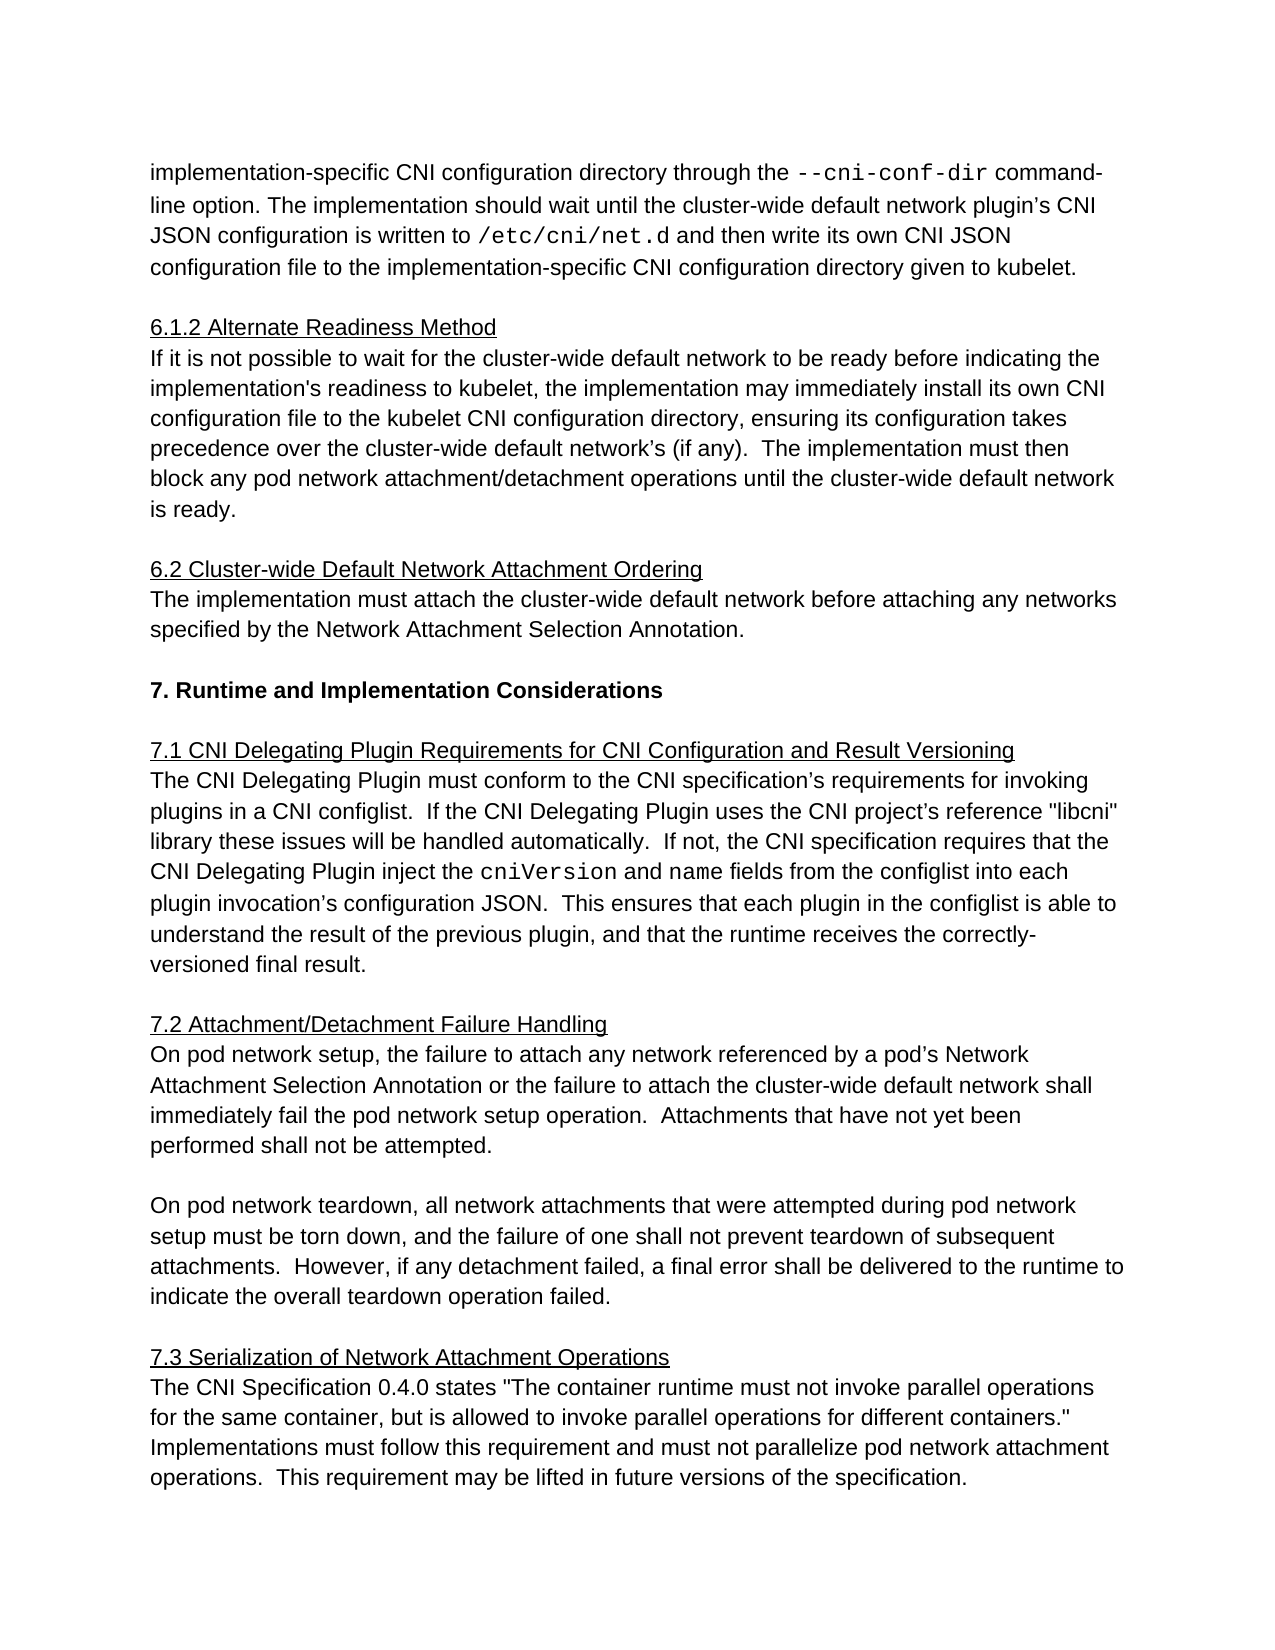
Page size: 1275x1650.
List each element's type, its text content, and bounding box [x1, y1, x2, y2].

text 7.3 Serialization of Network Attachment Operations [150, 1343, 1125, 1370]
text 7. Runtime and Implementation Considerations [150, 677, 1125, 703]
text 6.1.2 Alternate Readiness Method [150, 314, 1125, 341]
text If it is not possible to wait for the cluster-wide default network to be ready before indicating the implementation's readiness to kubelet, the implementation may immediately install its own CNI configuration file to the kubelet CNI configuration directory, ensuring its configuration takes precedence over the cluster-wide default network’s (if any). The implementation must then block any pod network attachment/detachment operations until the cluster-wide default network is ready. [150, 344, 1125, 522]
text On pod network setup, the failure to attach any network referenced by a pod’s Network Attachment Selection Annotation or the failure to attach the cluster-wide default network shall immediately fail the pod network setup operation. Attachments that have not yet been performed shall not be attempted. [150, 1041, 1125, 1158]
text implementation-specific CNI configuration directory through the --cni-conf-dir command-line option. The implementation should wait until the cluster-wide default network plugin’s CNI JSON configuration is written to /etc/cni/net.d and then write its own CNI JSON configuration file to the implementation-specific CNI configuration directory given to kubelet. [150, 159, 1125, 280]
text On pod network teardown, all network attachments that were attempted during pod network setup must be torn down, and the failure of one shall not prevent teardown of subsequent attachments. However, if any detachment failed, a final error shall be delivered to the runtime to indicate the overall teardown operation failed. [150, 1192, 1125, 1309]
text 6.2 Cluster-wide Default Network Attachment Ordering [150, 556, 1125, 582]
text The implementation must attach the cluster-wide default network before attaching any networks specified by the Network Attachment Selection Annotation. [150, 586, 1125, 643]
text 7.1 CNI Delegating Plugin Requirements for CNI Configuration and Result Versioning [150, 737, 1125, 764]
text The CNI Specification 0.4.0 states "The container runtime must not invoke parallel operations for the same container, but is allowed to invoke parallel operations for different containers." Implementations must follow this requirement and must not parallelize pod network attachment operations. This requirement may be lifted in future versions of the specification. [150, 1374, 1125, 1491]
text 7.2 Attachment/Detachment Failure Handling [150, 1011, 1125, 1037]
text The CNI Delegating Plugin must conform to the CNI specification’s requirements for invoking plugins in a CNI configlist. If the CNI Delegating Plugin uses the CNI project’s reference "libcni" library these issues will be handled automatically. If not, the CNI specification requires that the CNI Delegating Plugin inject the cniVersion and name fields from the configlist into each plugin invocation’s configuration JSON. This ensures that each plugin in the configlist is able to understand the result of the previous plugin, and that the runtime receives the correctly-versioned final result. [150, 767, 1125, 977]
